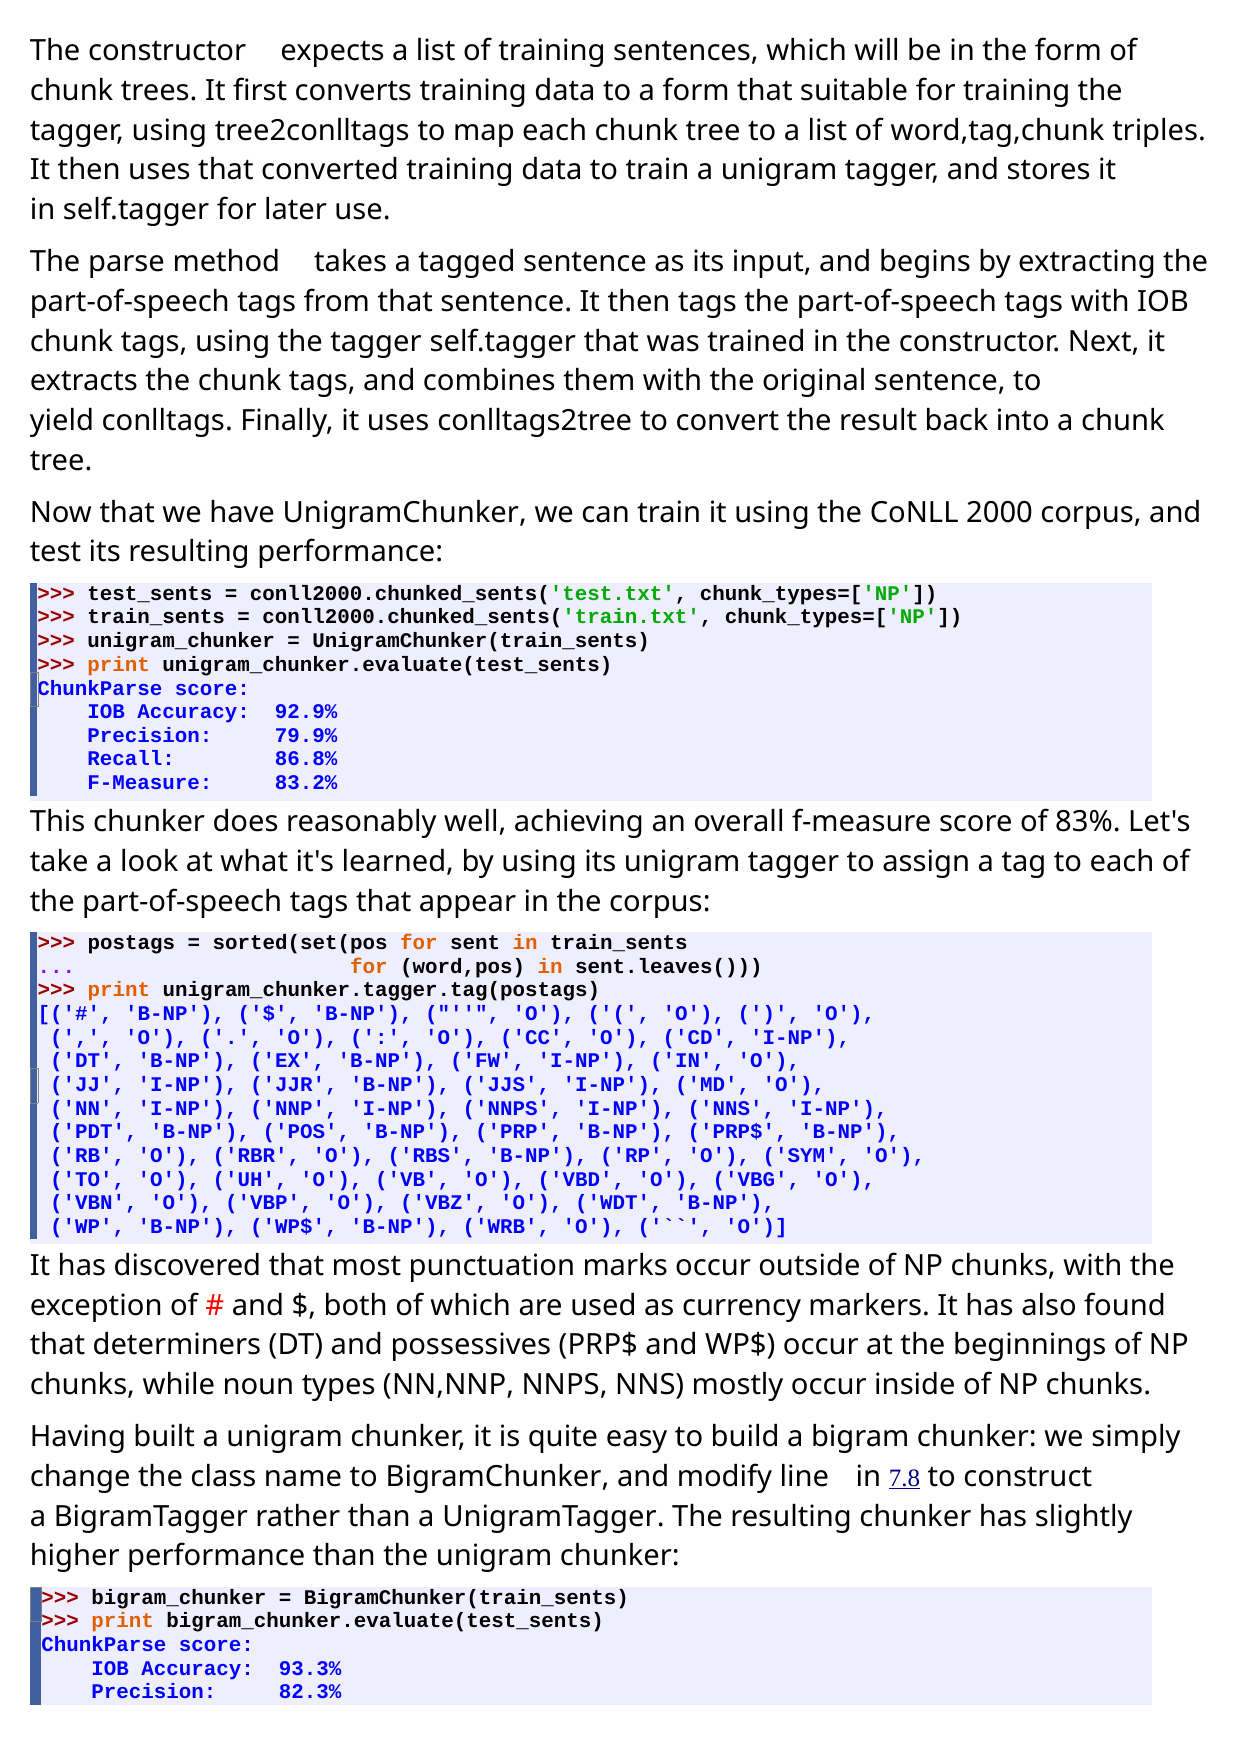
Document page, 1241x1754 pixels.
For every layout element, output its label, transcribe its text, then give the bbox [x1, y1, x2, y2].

table_header [30, 707, 37, 796]
table_header [30, 1239, 1152, 1244]
text The constructor expects a list of training sentences, which will be in the form of chunk trees. It first converts training data to a form that suitable for training the tagger, using tree2conlltags to map each chunk tree to a list of word,tag,chunk triples. It then uses that converted training data to train a unigram tagger, and stores it in self.tagger for later use. [29, 29, 1211, 228]
table_header >>> bigram_chunker = BigramChunker(train_sents) >>> print bigram_chunker.evaluate(test_sents) ChunkParse score: IOB Accuracy: 93.3% Precision: 82.3% [41, 1587, 1152, 1705]
table_header [30, 932, 37, 1068]
table_header [30, 1622, 41, 1705]
table_header >>> test_sents = conll2000.chunked_sents('test.txt', chunk_types=['NP']) >>> train_sents = conll2000.chunked_sents('train.txt', chunk_types=['NP']) >>> unigram_chunker = UnigramChunker(train_sents) >>> print unigram_chunker.evaluate(test_sents) ChunkParse score: IOB Accuracy: 92.9% Precision: 79.9% Recall: 86.8% F-Measure: 83.2% [37, 583, 1152, 796]
table_header [30, 583, 37, 672]
table_header [30, 1104, 37, 1239]
text The parse method takes a tagged sentence as its input, and begins by extracting the part-of-speech tags from that sentence. It then tags the part-of-speech tags with IOB chunk tags, using the tagger self.tagger that was trained in the constructor. Next, it extracts the chunk tags, and combines them with the original sentence, to yield conlltags. Finally, it uses conlltags2tree to convert the result back into a chunk tree. [29, 240, 1211, 478]
text Having built a unigram chunker, it is quite easy to build a bigram chunker: we simply change the class name to BigramChunker, and modify line in 7.8 to construct a BigramTagger rather than a UnigramTagger. The resulting chunker has slightly higher performance than the unigram chunker: [29, 1416, 1211, 1574]
table_header [30, 796, 1152, 801]
table_header [31, 1069, 37, 1103]
table_header [31, 1588, 41, 1621]
text It has discovered that most punctuation marks occur outside of NP chunks, with the exception of # and $, both of which are used as currency markers. It has also found that determiners (DT) and possessives (PRP$ and WP$) occur at the beginnings of NP chunks, while noun types (NN,NNP, NNPS, NNS) mostly occur inside of NP chunks. [29, 1244, 1211, 1403]
table_header >>> postags = sorted(set(pos for sent in train_sents ... for (word,pos) in sent.leaves())) >>> print unigram_chunker.tagger.tag(postags) [('#', 'B-NP'), ('$', 'B-NP'), ("''", 'O'), ('(', 'O'), (')', 'O'), (',', 'O'), ('.', 'O'), (':', 'O'), ('CC', 'O'), ('CD', 'I-NP'), ('DT', 'B-NP'), ('EX', 'B-NP'), ('FW', 'I-NP'), ('IN', 'O'), ('JJ', 'I-NP'), ('JJR', 'B-NP'), ('JJS', 'I-NP'), ('MD', 'O'), ('NN', 'I-NP'), ('NNP', 'I-NP'), ('NNPS', 'I-NP'), ('NNS', 'I-NP'), ('PDT', 'B-NP'), ('POS', 'B-NP'), ('PRP', 'B-NP'), ('PRP$', 'B-NP'), ('RB', 'O'), ('RBR', 'O'), ('RBS', 'B-NP'), ('RP', 'O'), ('SYM', 'O'), ('TO', 'O'), ('UH', 'O'), ('VB', 'O'), ('VBD', 'O'), ('VBG', 'O'), ('VBN', 'O'), ('VBP', 'O'), ('VBZ', 'O'), ('WDT', 'B-NP'), ('WP', 'B-NP'), ('WP$', 'B-NP'), ('WRB', 'O'), ('``', 'O')] [37, 932, 1152, 1239]
text This chunker does reasonably well, achieving an overall f-measure score of 83%. Let's take a look at what it's learned, by using its unigram tagger to assign a tag to each of the part-of-speech tags that appear in the corpus: [29, 801, 1211, 919]
text Now that we have UnigramChunker, we can train it using the CoNLL 2000 corpus, and test its resulting performance: [29, 491, 1211, 570]
table_header [31, 673, 37, 706]
